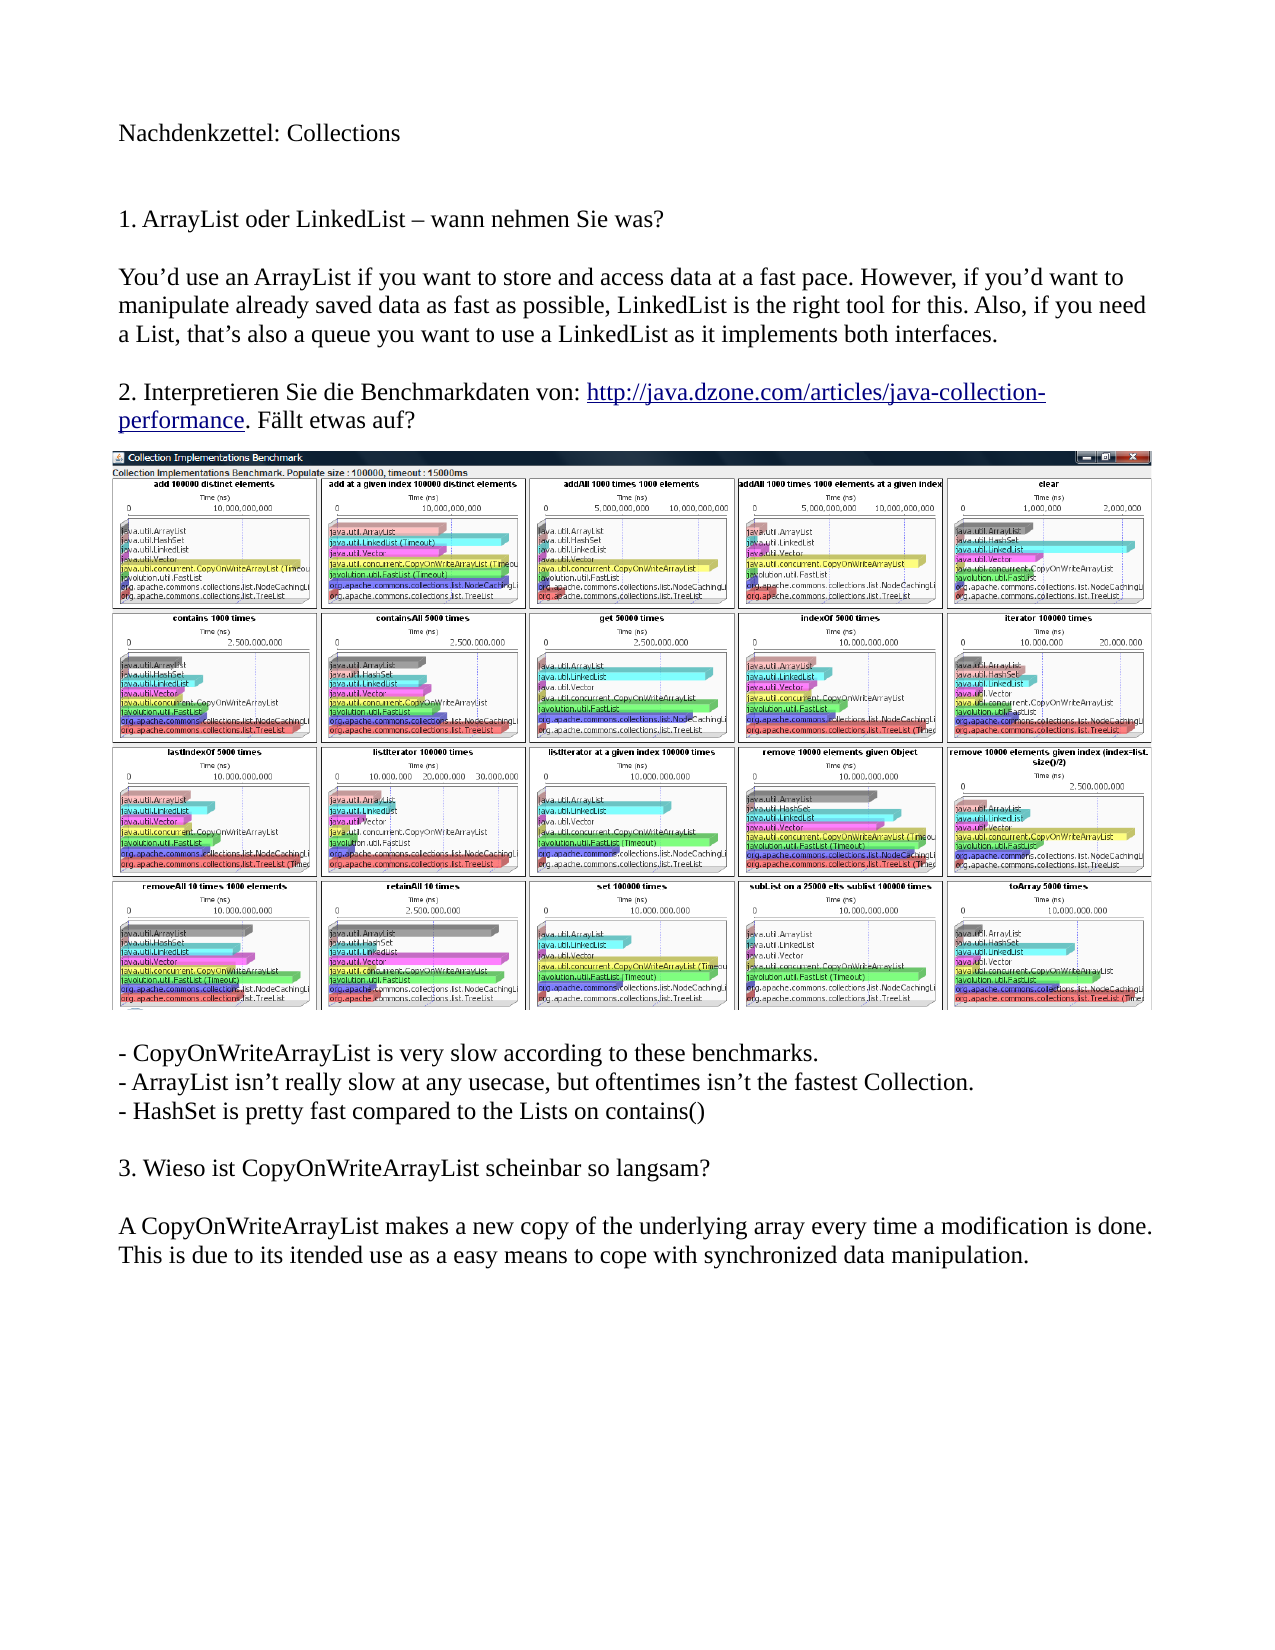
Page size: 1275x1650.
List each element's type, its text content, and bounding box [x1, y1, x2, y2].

text - CopyOnWriteArrayList is very slow according to these benchmarks. [118, 1038, 1157, 1067]
text 2. Interpretieren Sie die Benchmarkdaten von: http://java.dzone.com/articles/java-collection-performance. Fällt etwas auf? [118, 377, 1157, 434]
text - HashSet is pretty fast compared to the Lists on contains() [118, 1096, 1157, 1125]
text - ArrayList isn’t really slow at any usecase, but oftentimes isn’t the fastest Collection. [118, 1067, 1157, 1096]
text 1. ArrayList oder LinkedList – wann nehmen Sie was? [118, 204, 1157, 233]
text Nachdenkzettel: Collections [118, 118, 1157, 147]
picture [112, 451, 1152, 1010]
text You’d use an ArrayList if you want to store and access data at a fast pace. However, if you’d want to manipulate already saved data as fast as possible, LinkedList is the right tool for this. Also, if you need a List, that’s also a queue you want to use a LinkedList as it implements both interfaces. [118, 262, 1157, 348]
text A CopyOnWriteArrayList makes a new copy of the underlying array every time a modification is done. This is due to its itended use as a easy means to cope with synchronized data manipulation. [118, 1211, 1157, 1268]
text 3. Wieso ist CopyOnWriteArrayList scheinbar so langsam? [118, 1153, 1157, 1182]
